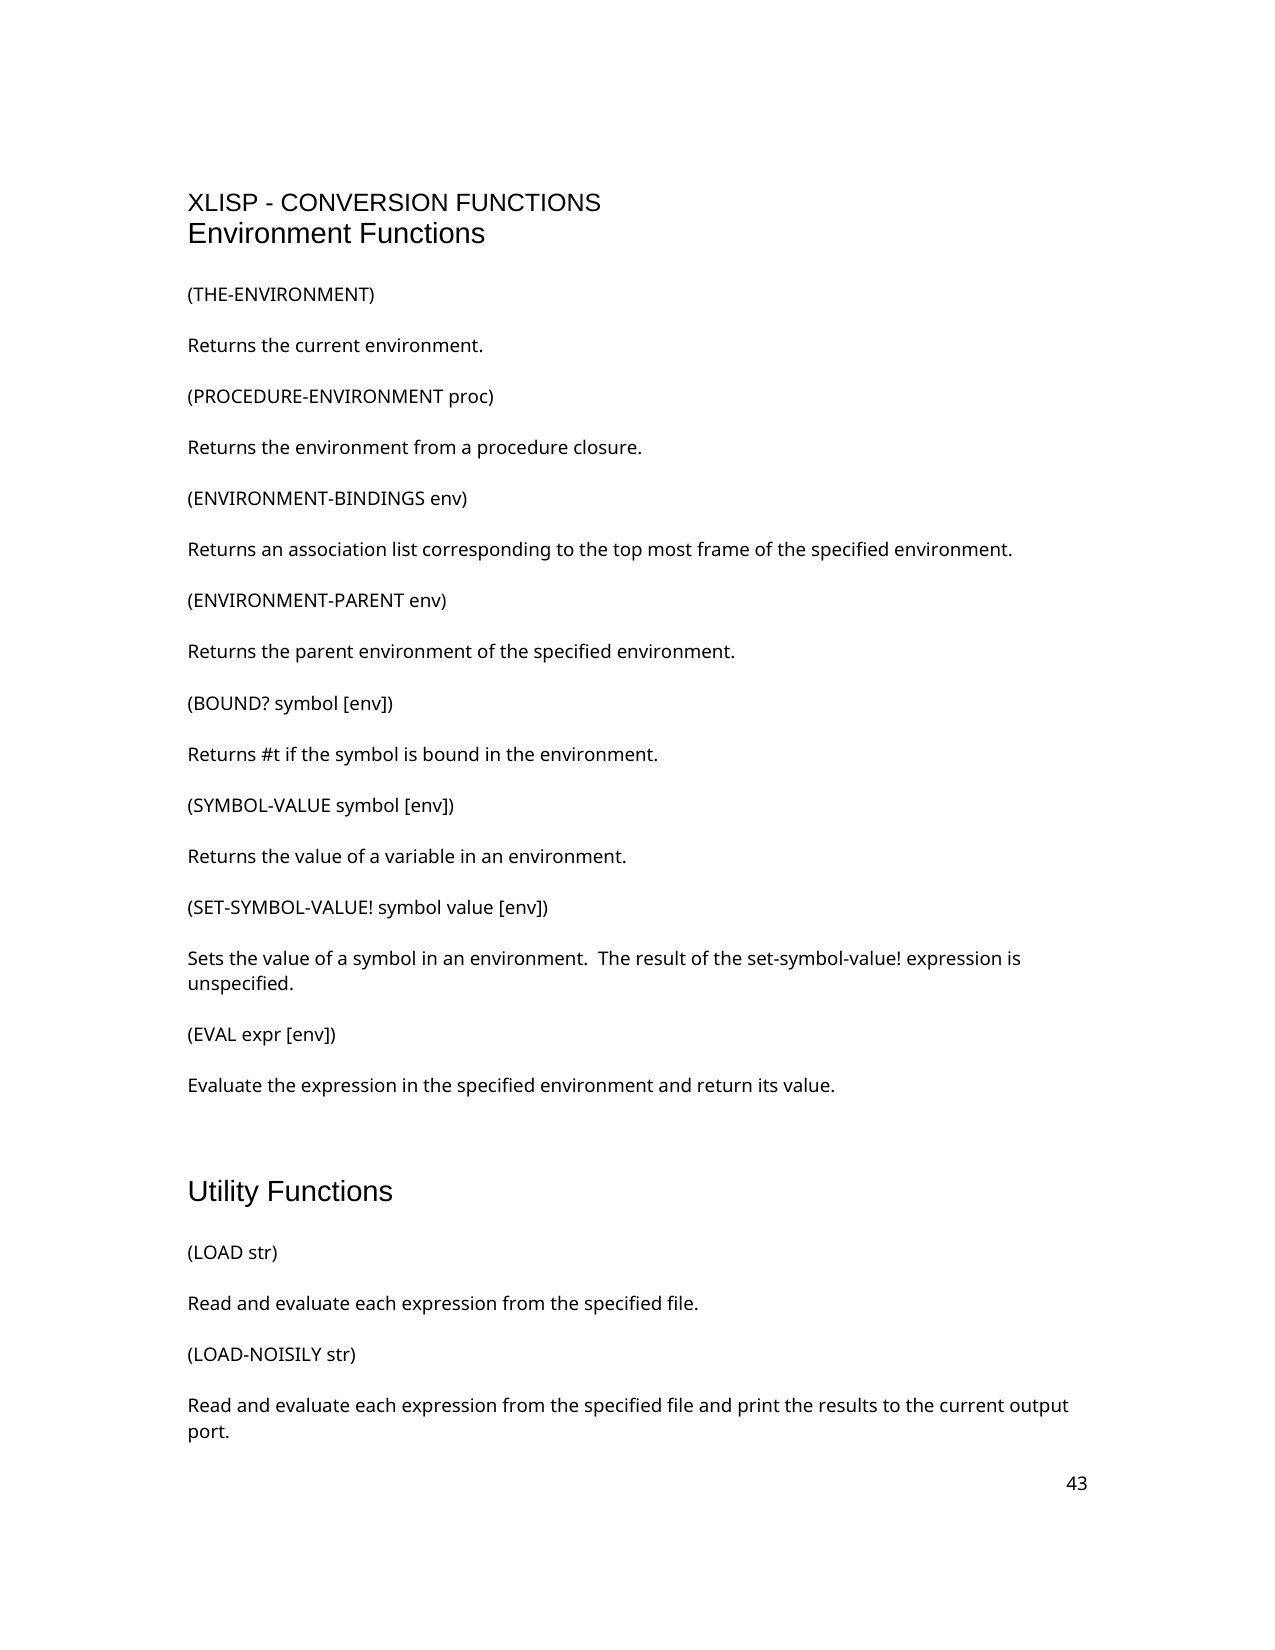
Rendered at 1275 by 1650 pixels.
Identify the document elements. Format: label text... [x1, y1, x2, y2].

text Returns the parent environment of the specified environment. [187, 639, 1087, 664]
text Evaluate the expression in the specified environment and return its value. [187, 1073, 1087, 1098]
text (ENVIRONMENT-PARENT env) [187, 588, 1087, 613]
text (SET-SYMBOL-VALUE! symbol value [env]) [187, 894, 1087, 919]
subtitle Utility Functions [187, 1174, 1087, 1208]
text (LOAD-NOISILY str) [187, 1342, 1087, 1367]
text Sets the value of a symbol in an environment. The result of the set-symbol-value! expression is unspecified. [187, 945, 1087, 996]
text Returns the current environment. [187, 333, 1087, 358]
text (BOUND? symbol [env]) [187, 690, 1087, 715]
text Returns the environment from a procedure closure. [187, 435, 1087, 460]
text (LOAD str) [187, 1239, 1087, 1265]
text (THE-ENVIRONMENT) [187, 282, 1087, 307]
text Read and evaluate each expression from the specified file. [187, 1291, 1087, 1316]
text (PROCEDURE-ENVIRONMENT proc) [187, 384, 1087, 409]
text Read and evaluate each expression from the specified file and print the results to the current output port. [187, 1393, 1087, 1444]
text (EVAL expr [env]) [187, 1022, 1087, 1047]
text (ENVIRONMENT-BINDINGS env) [187, 486, 1087, 511]
text Returns #t if the symbol is bound in the environment. [187, 741, 1087, 766]
text Returns an association list corresponding to the top most frame of the specified environment. [187, 537, 1087, 562]
subtitle Environment Functions [187, 216, 1087, 250]
text Returns the value of a variable in an environment. [187, 843, 1087, 868]
text (SYMBOL-VALUE symbol [env]) [187, 792, 1087, 817]
